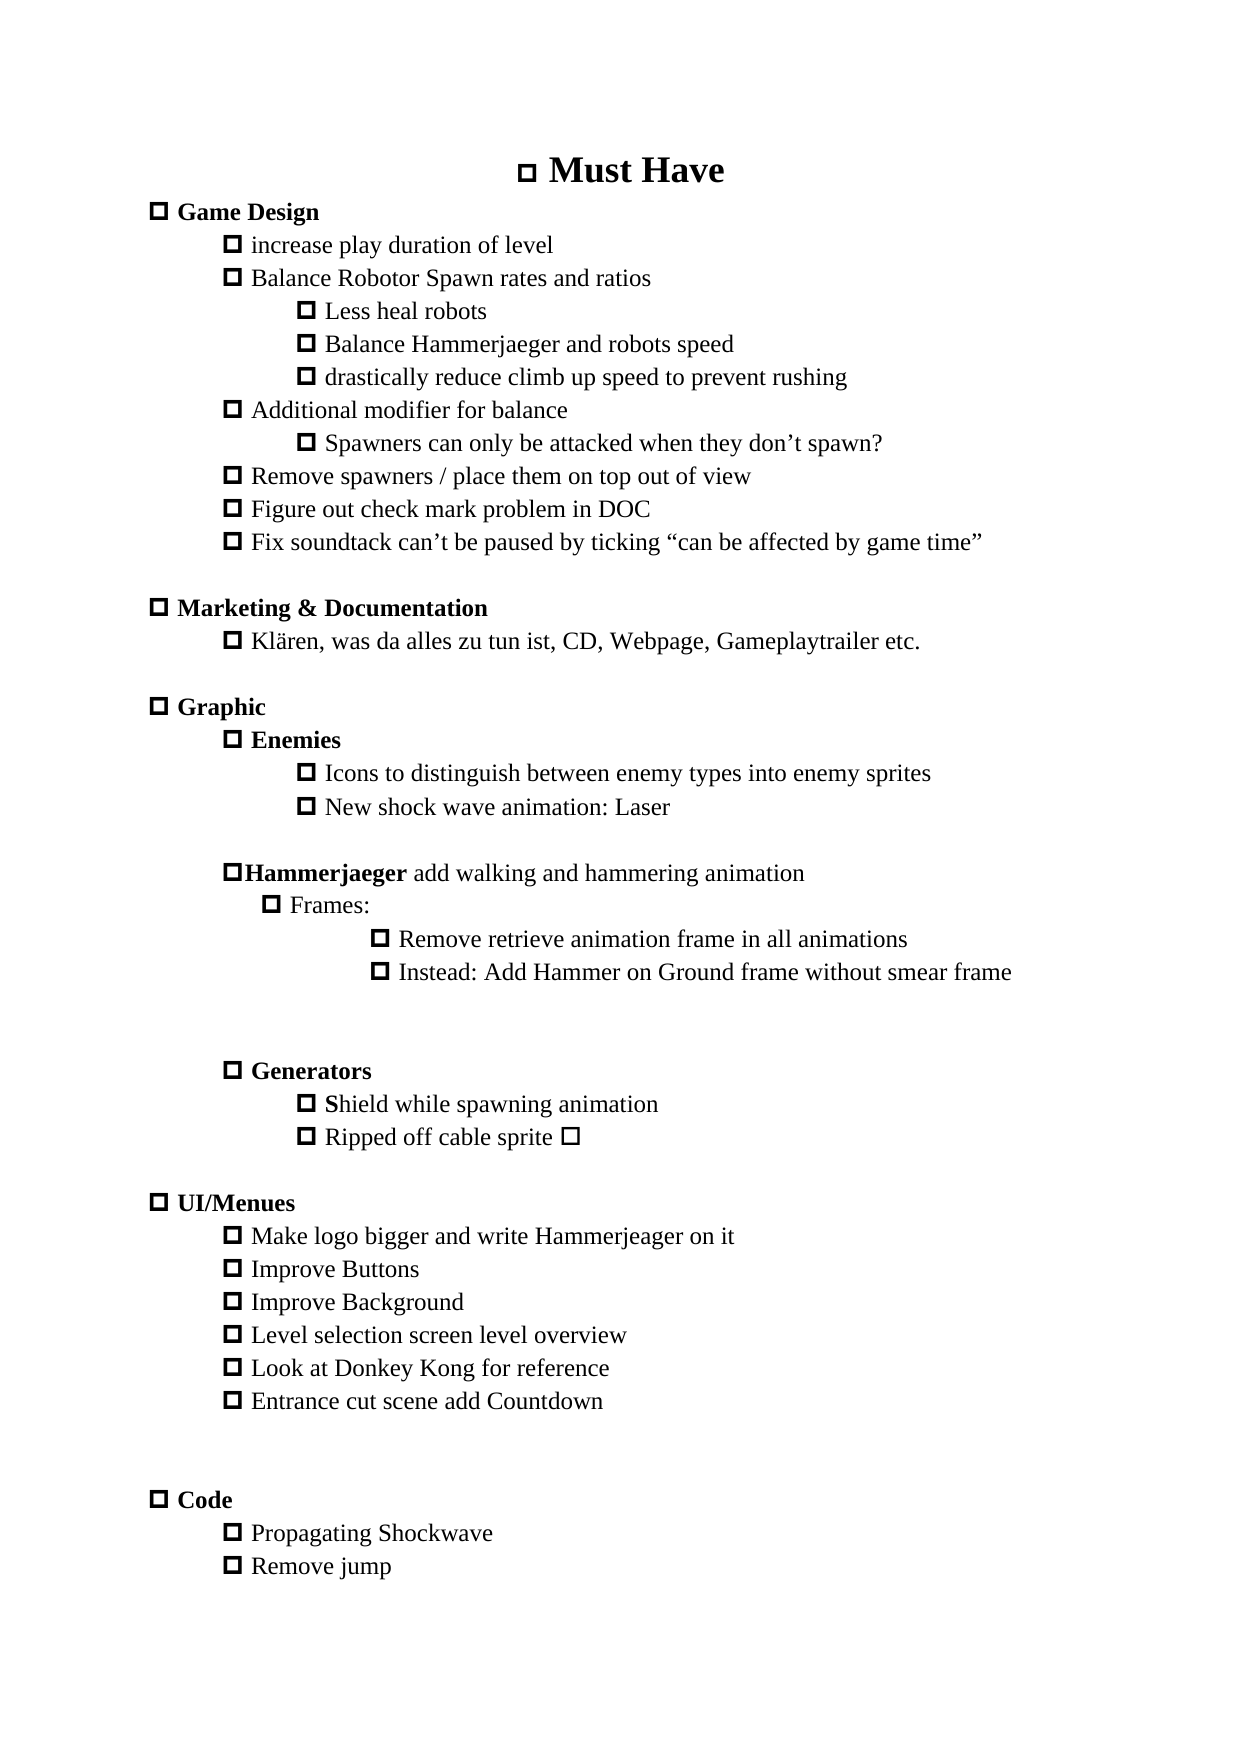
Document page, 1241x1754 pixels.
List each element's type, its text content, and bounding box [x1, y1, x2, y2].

text  Code [148, 1485, 1093, 1514]
text  Less heal robots [221, 296, 1093, 325]
text Hammerjaeger add walking and hammering animation [185, 858, 1093, 886]
text  Fix soundtack can’t be paused by ticking “can be affected by game time” [148, 527, 1093, 556]
text  Make logo bigger and write Hammerjeager on it [148, 1221, 1093, 1249]
text  Figure out check mark problem in DOC [148, 494, 1093, 523]
text  Look at Donkey Kong for reference [148, 1353, 1093, 1382]
text  Additional modifier for balance [221, 395, 1093, 424]
text  Remove jump [148, 1551, 1093, 1580]
text  Remove retrieve animation frame in all animations [260, 924, 1093, 952]
text  increase play duration of level [148, 230, 1093, 259]
text  Frames: [260, 891, 1093, 919]
text  Improve Buttons [148, 1254, 1093, 1283]
text  Improve Background [148, 1287, 1093, 1316]
text  Must Have [148, 148, 1093, 191]
text  Remove spawners / place them on top out of view [148, 461, 1093, 490]
text  Marketing & Documentation [148, 593, 1093, 622]
text  Instead: Add Hammer on Ground frame without smear frame [260, 957, 1093, 985]
text  Graphic [148, 692, 1093, 721]
text  Generators [148, 1056, 1093, 1084]
text  Level selection screen level overview [148, 1320, 1093, 1349]
text  New shock wave animation: Laser [221, 792, 1093, 853]
text  Game Design [148, 197, 1093, 226]
text  Ripped off cable sprite  [148, 1122, 1093, 1151]
text  Icons to distinguish between enemy types into enemy sprites [221, 758, 1093, 787]
text  Balance Robotor Spawn rates and ratios [221, 263, 1093, 292]
text  Entrance cut scene add Countdown [148, 1386, 1093, 1415]
text  Klären, was da alles zu tun ist, CD, Webpage, Gameplaytrailer etc. [148, 626, 1093, 655]
text  Shield while spawning animation [148, 1089, 1093, 1117]
text  Spawners can only be attacked when they don’t spawn? [148, 428, 1093, 457]
text  Enemies [221, 726, 1093, 754]
text  Propagating Shockwave [148, 1518, 1093, 1547]
text  UI/Menues [148, 1188, 1093, 1217]
text  Balance Hammerjaeger and robots speed  drastically reduce climb up speed to prevent rushing [221, 329, 1093, 391]
